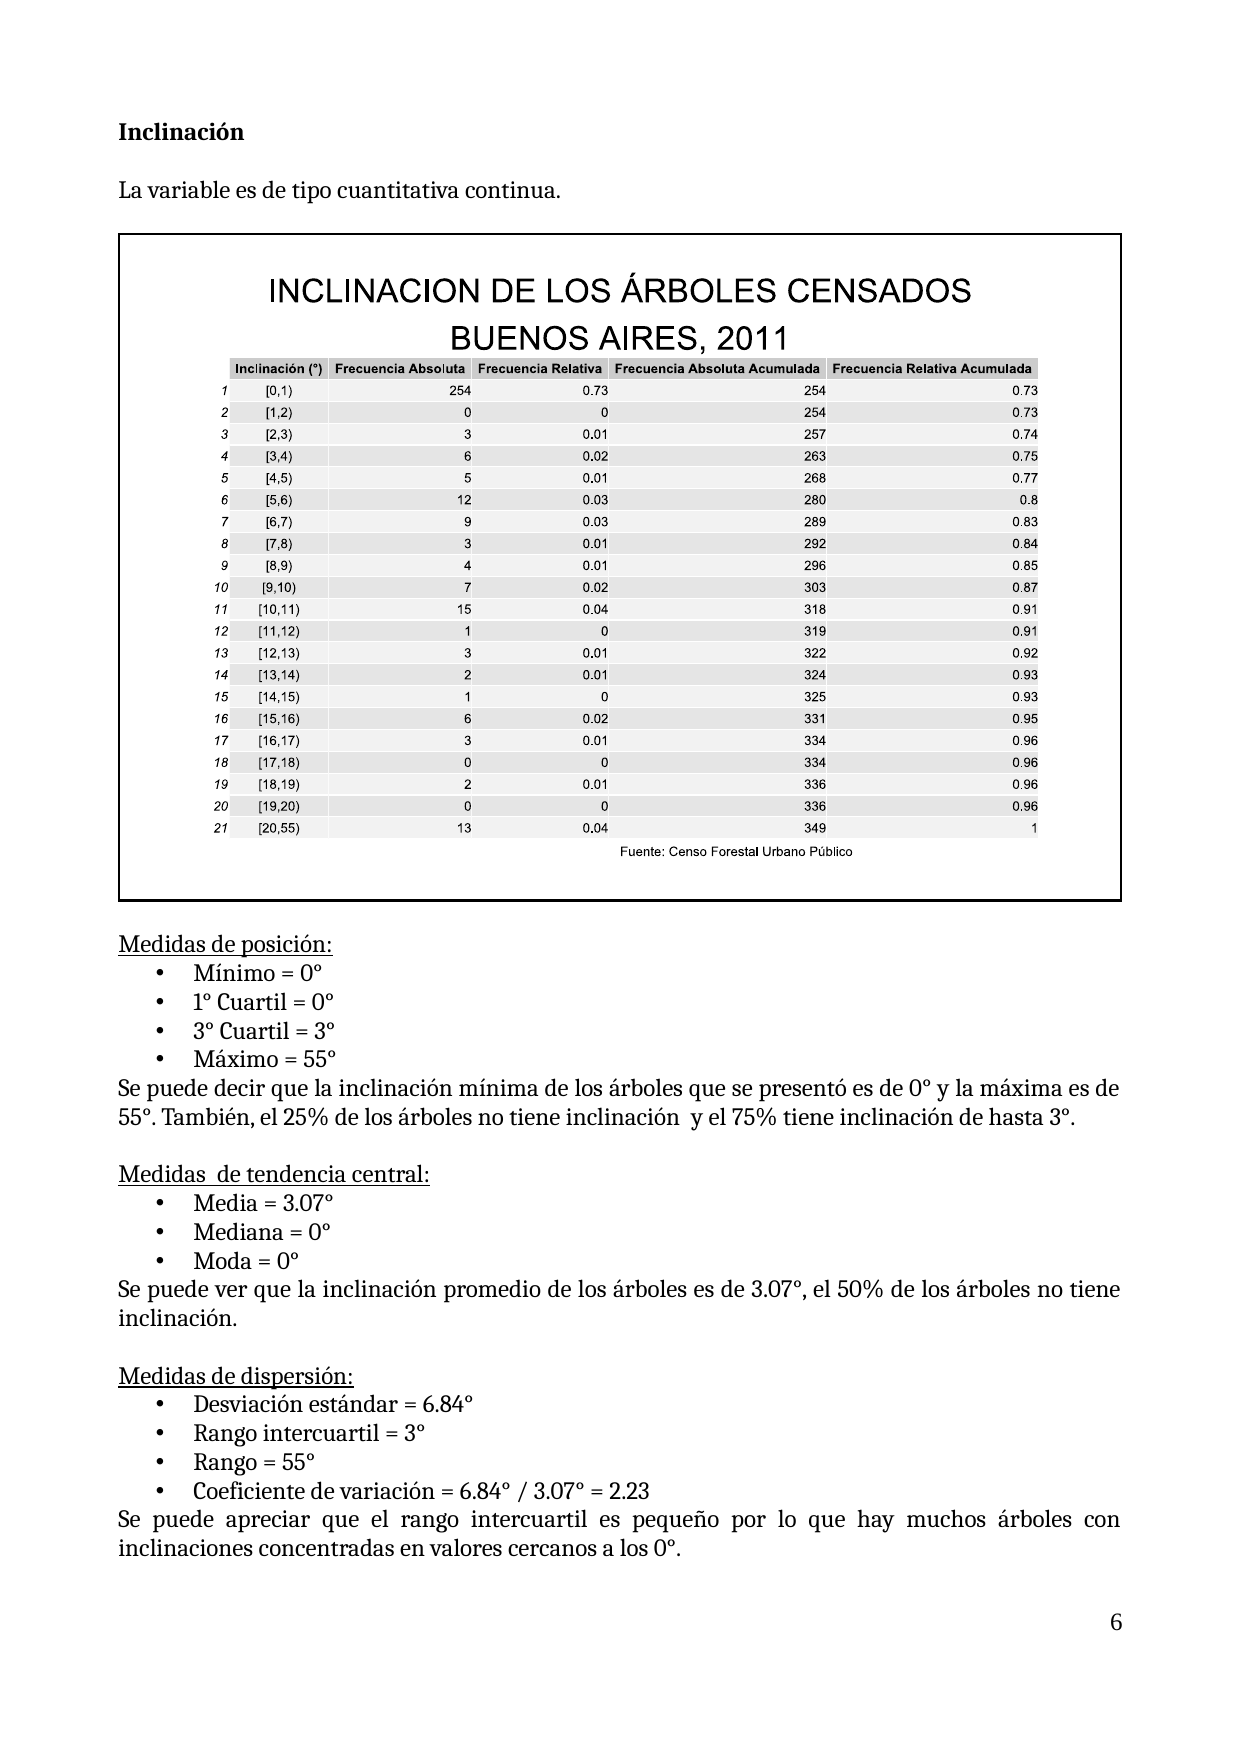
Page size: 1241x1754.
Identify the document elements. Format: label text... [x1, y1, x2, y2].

text Se puede decir que la inclinación mínima de los árboles que se presentó es de 0° y la máxima es de 55°. También, el 25% de los árboles no tiene inclinación y el 75% tiene inclinación de hasta 3°. [118, 1074, 1122, 1132]
text La variable es de tipo cuantitativa continua. [118, 176, 1122, 204]
list Rango intercuartil = 3° [156, 1419, 1122, 1448]
list Máximo = 55° [156, 1045, 1122, 1074]
list Moda = 0° [156, 1247, 1122, 1275]
text Se puede apreciar que el rango intercuartil es pequeño por lo que hay muchos árboles con inclinaciones concentradas en valores cercanos a los 0°. [118, 1505, 1122, 1563]
list 3° Cuartil = 3° [156, 1017, 1122, 1045]
text Inclinación [118, 118, 1122, 147]
text Medidas de posición: [118, 930, 1122, 959]
list Rango = 55° [156, 1448, 1122, 1477]
list Mínimo = 0° [156, 959, 1122, 988]
list Media = 3.07° [156, 1189, 1122, 1218]
list 1° Cuartil = 0° [156, 988, 1122, 1017]
text Medidas de tendencia central: [118, 1160, 1122, 1189]
list Desviación estándar = 6.84° [156, 1390, 1122, 1419]
list Coeficiente de variación = 6.84° / 3.07° = 2.23 [156, 1477, 1122, 1505]
text Se puede ver que la inclinación promedio de los árboles es de 3.07°, el 50% de los árboles no tiene inclinación. [118, 1275, 1122, 1333]
text Medidas de dispersión: [118, 1362, 1122, 1390]
list Mediana = 0° [156, 1218, 1122, 1247]
